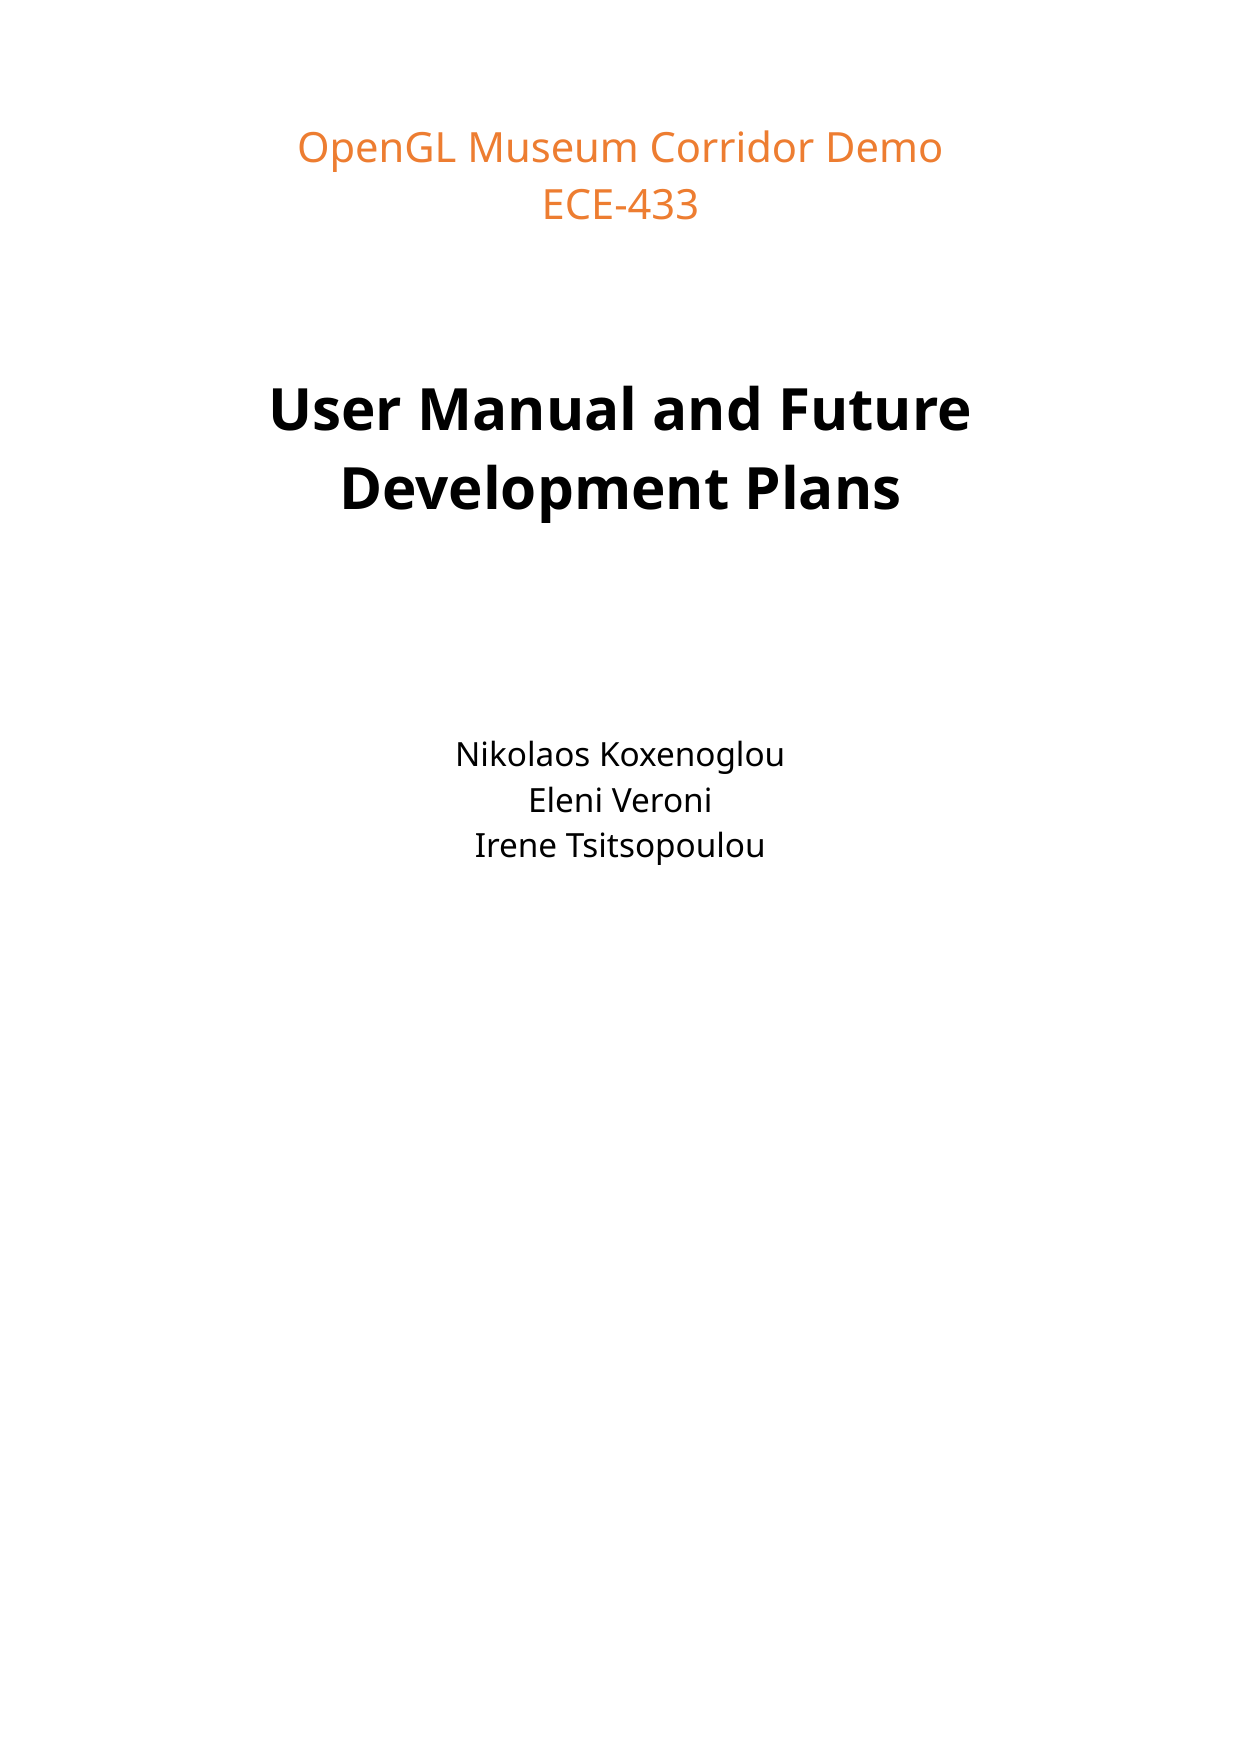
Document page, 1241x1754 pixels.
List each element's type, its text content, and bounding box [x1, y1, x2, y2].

text Nikolaos Koxenoglou [118, 731, 1122, 777]
text ECE-433 [118, 175, 1122, 232]
text User Manual and Future Development Plans [118, 368, 1122, 527]
text Irene Tsitsopoulou [118, 822, 1122, 867]
text Eleni Veroni [118, 777, 1122, 822]
text OpenGL Museum Corridor Demo [118, 118, 1122, 175]
